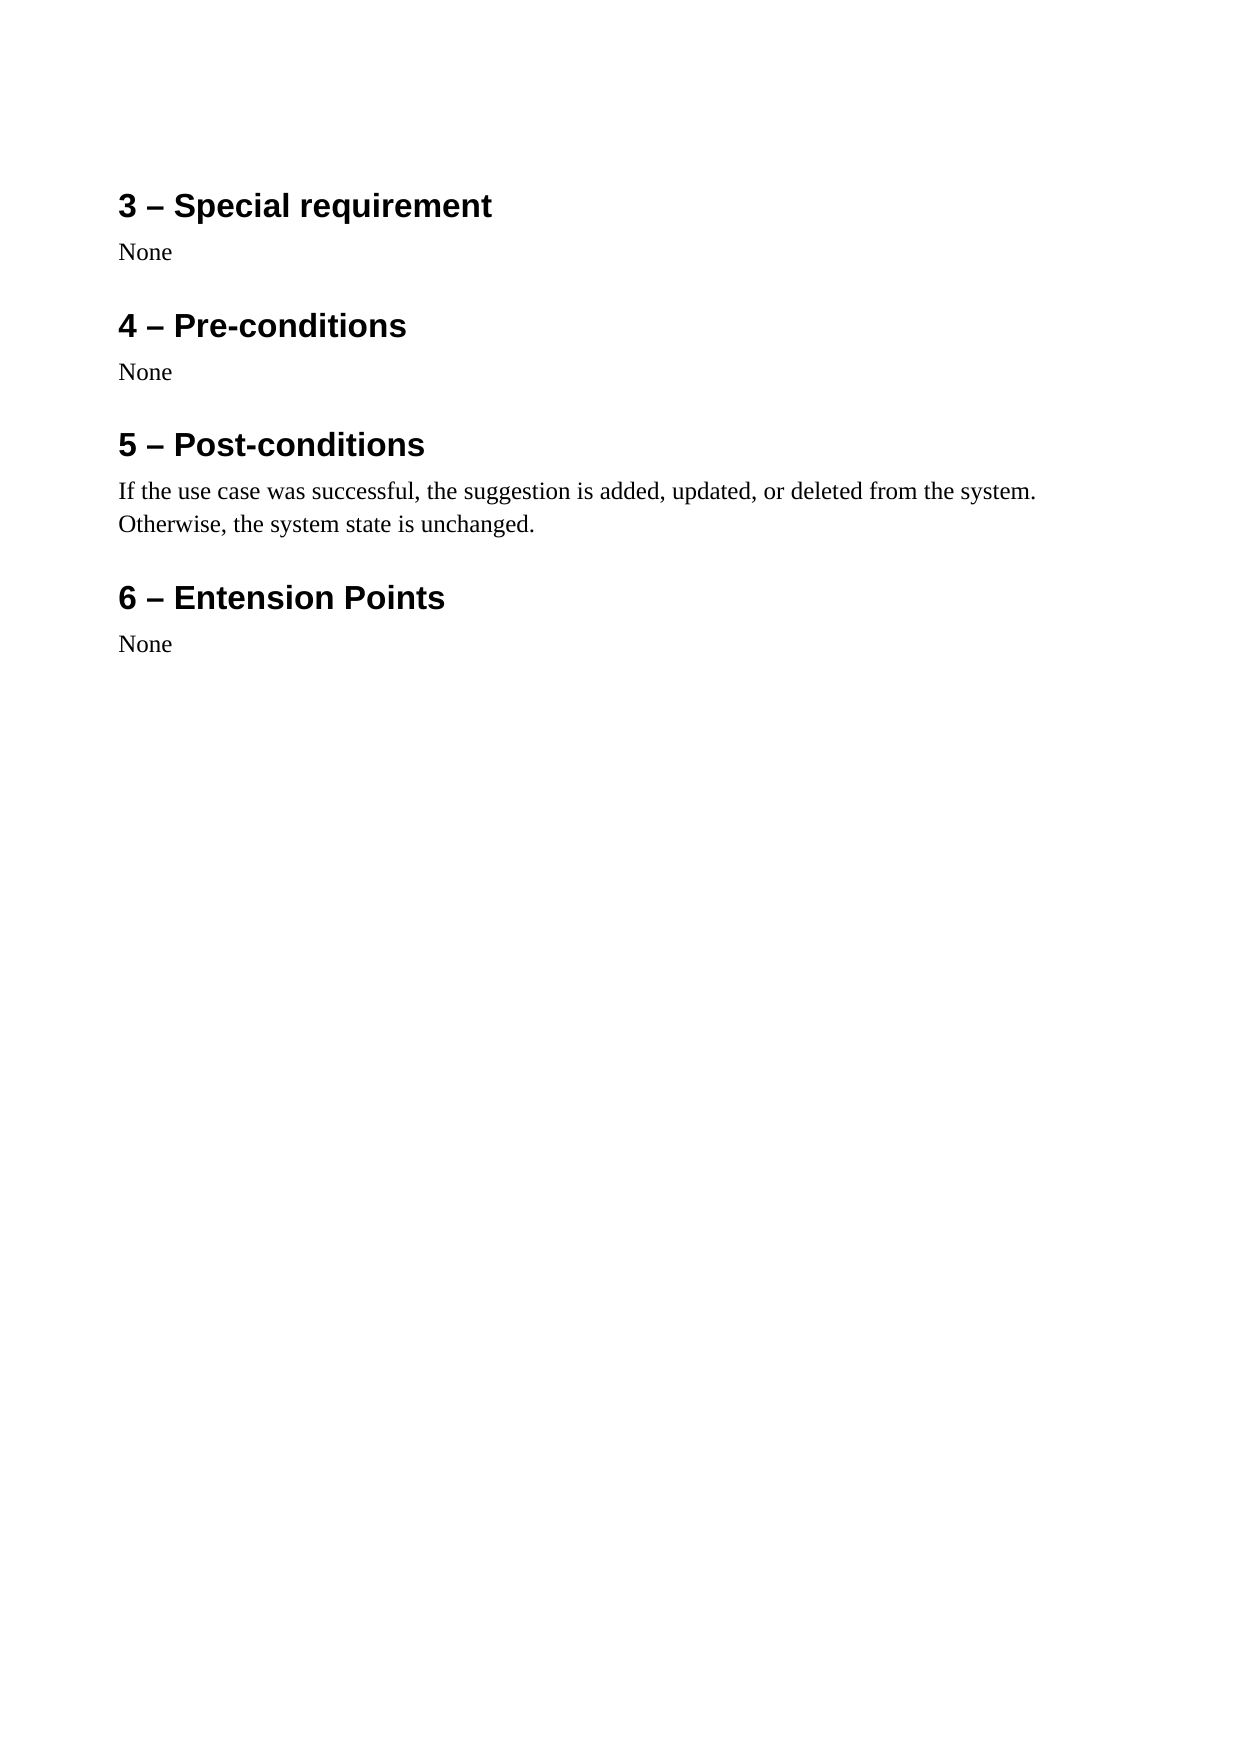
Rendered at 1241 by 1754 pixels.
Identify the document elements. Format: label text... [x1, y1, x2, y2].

text None [118, 629, 1122, 657]
subtitle 6 – Entension Points [118, 578, 1122, 616]
subtitle 5 – Post-conditions [118, 425, 1122, 464]
subtitle 4 – Pre-conditions [118, 306, 1122, 344]
text None [118, 357, 1122, 386]
text If the use case was successful, the suggestion is added, updated, or deleted from the system. Otherwise, the system state is unchanged. [118, 476, 1122, 538]
subtitle 3 – Special requirement [118, 187, 1122, 225]
text None [118, 237, 1122, 266]
